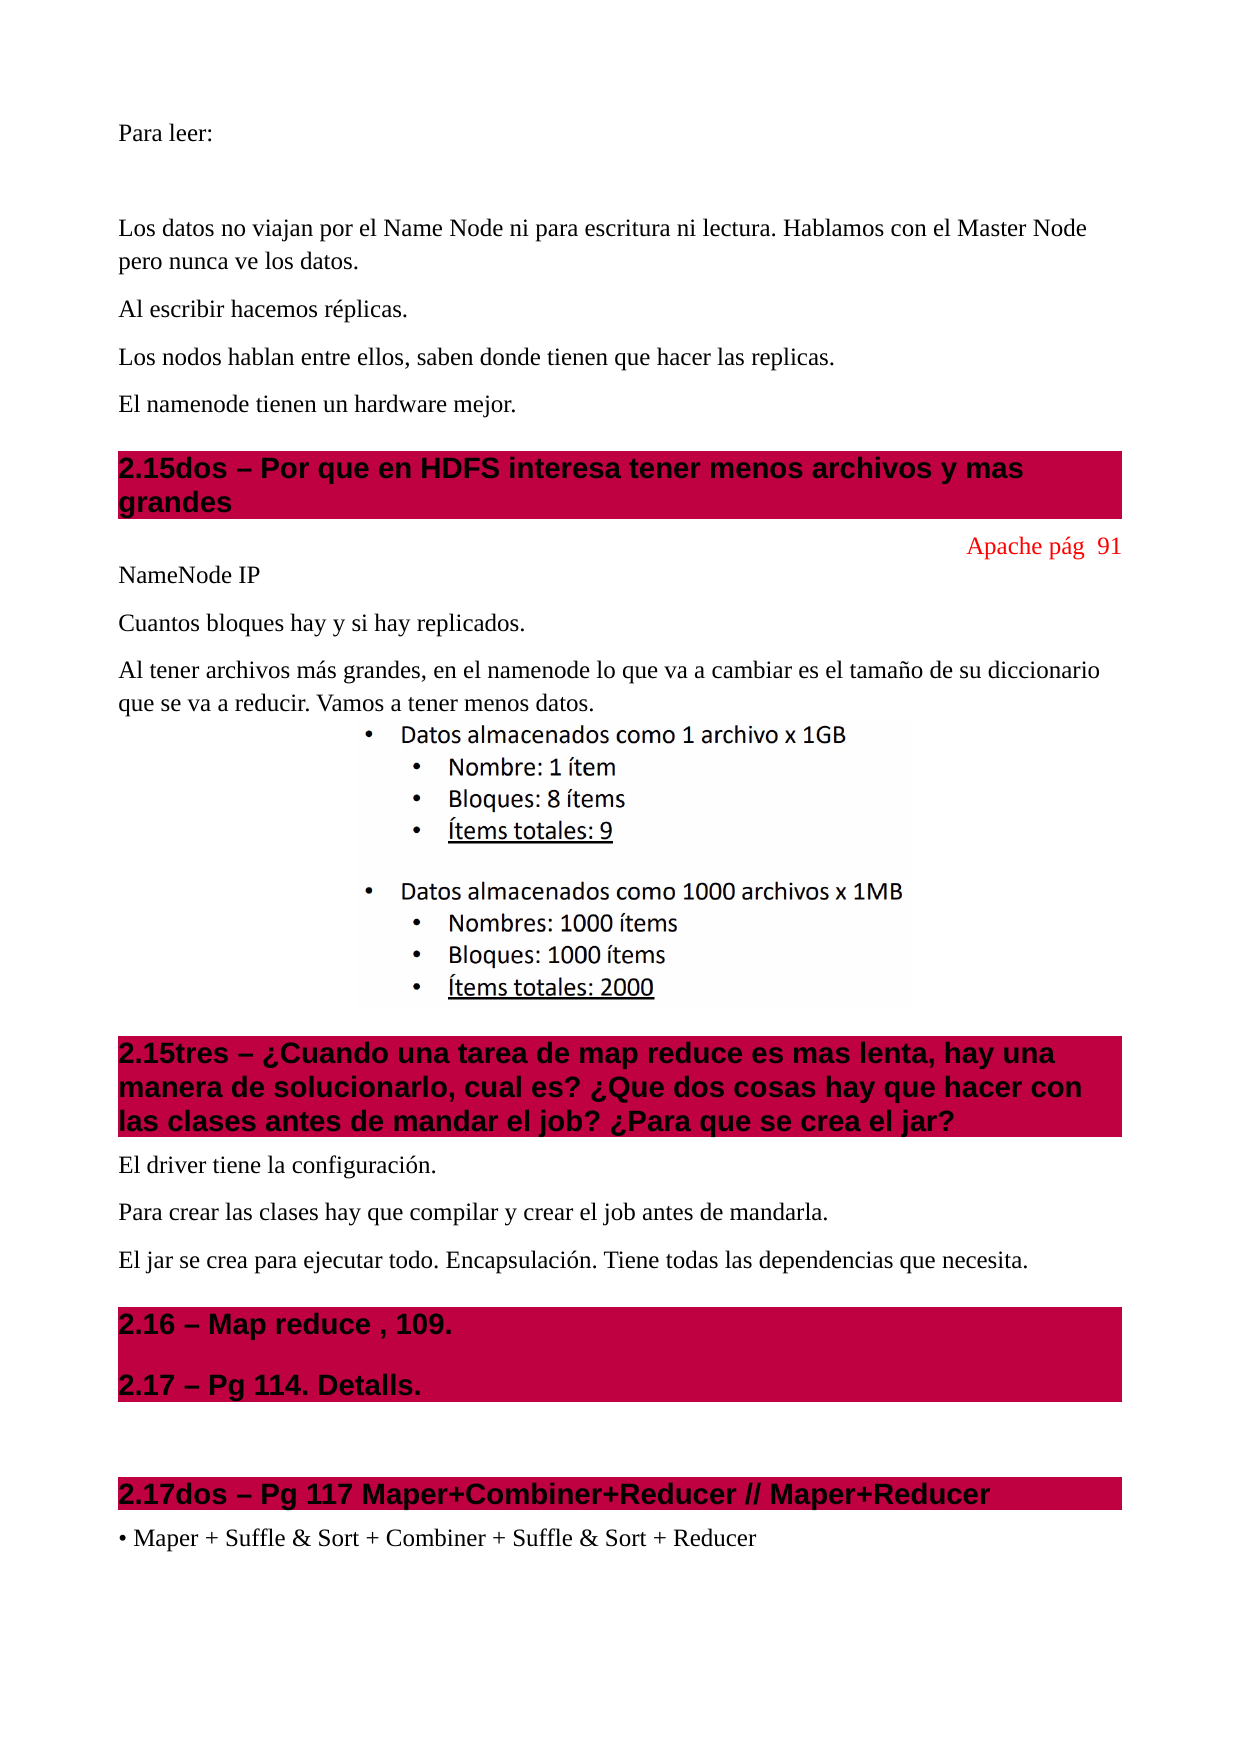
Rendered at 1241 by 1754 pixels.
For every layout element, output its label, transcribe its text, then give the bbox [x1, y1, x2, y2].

text Los nodos hablan entre ellos, saben donde tienen que hacer las replicas. [118, 342, 1122, 370]
text • Maper + Suffle & Sort + Combiner + Suffle & Sort + Reducer [118, 1523, 1122, 1552]
subtitle 2.17dos – Pg 117 Maper+Combiner+Reducer // Maper+Reducer [118, 1477, 1122, 1510]
text Cuantos bloques hay y si hay replicados. [118, 608, 1122, 636]
text Al tener archivos más grandes, en el namenode lo que va a cambiar es el tamaño de su diccionario que se va a reducir. Vamos a tener menos datos. [118, 655, 1122, 717]
text Para crear las clases hay que compilar y crear el job antes de mandarla. [118, 1197, 1122, 1226]
picture [357, 721, 912, 1008]
subtitle 2.15tres – ¿Cuando una tarea de map reduce es mas lenta, hay una manera de solucionarlo, cual es? ¿Que dos cosas hay que hacer con las clases antes de mandar el job? ¿Para que se crea el jar? [118, 1036, 1122, 1137]
text Para leer: [118, 118, 1122, 147]
text NameNode IP [118, 560, 1122, 589]
subtitle 2.17 – Pg 114. Detalls. [118, 1368, 1122, 1402]
text Los datos no viajan por el Name Node ni para escritura ni lectura. Hablamos con el Master Node pero nunca ve los datos. [118, 213, 1122, 275]
text Al escribir hacemos réplicas. [118, 294, 1122, 323]
subtitle 2.15dos – Por que en HDFS interesa tener menos archivos y mas grandes [118, 451, 1122, 519]
subtitle 2.16 – Map reduce , 109. [118, 1307, 1122, 1341]
text El jar se crea para ejecutar todo. Encapsulación. Tiene todas las dependencias que necesita. [118, 1245, 1122, 1274]
text El driver tiene la configuración. [118, 1150, 1122, 1179]
text Apache pág 91 [118, 531, 1122, 560]
text El namenode tienen un hardware mejor. [118, 389, 1122, 418]
